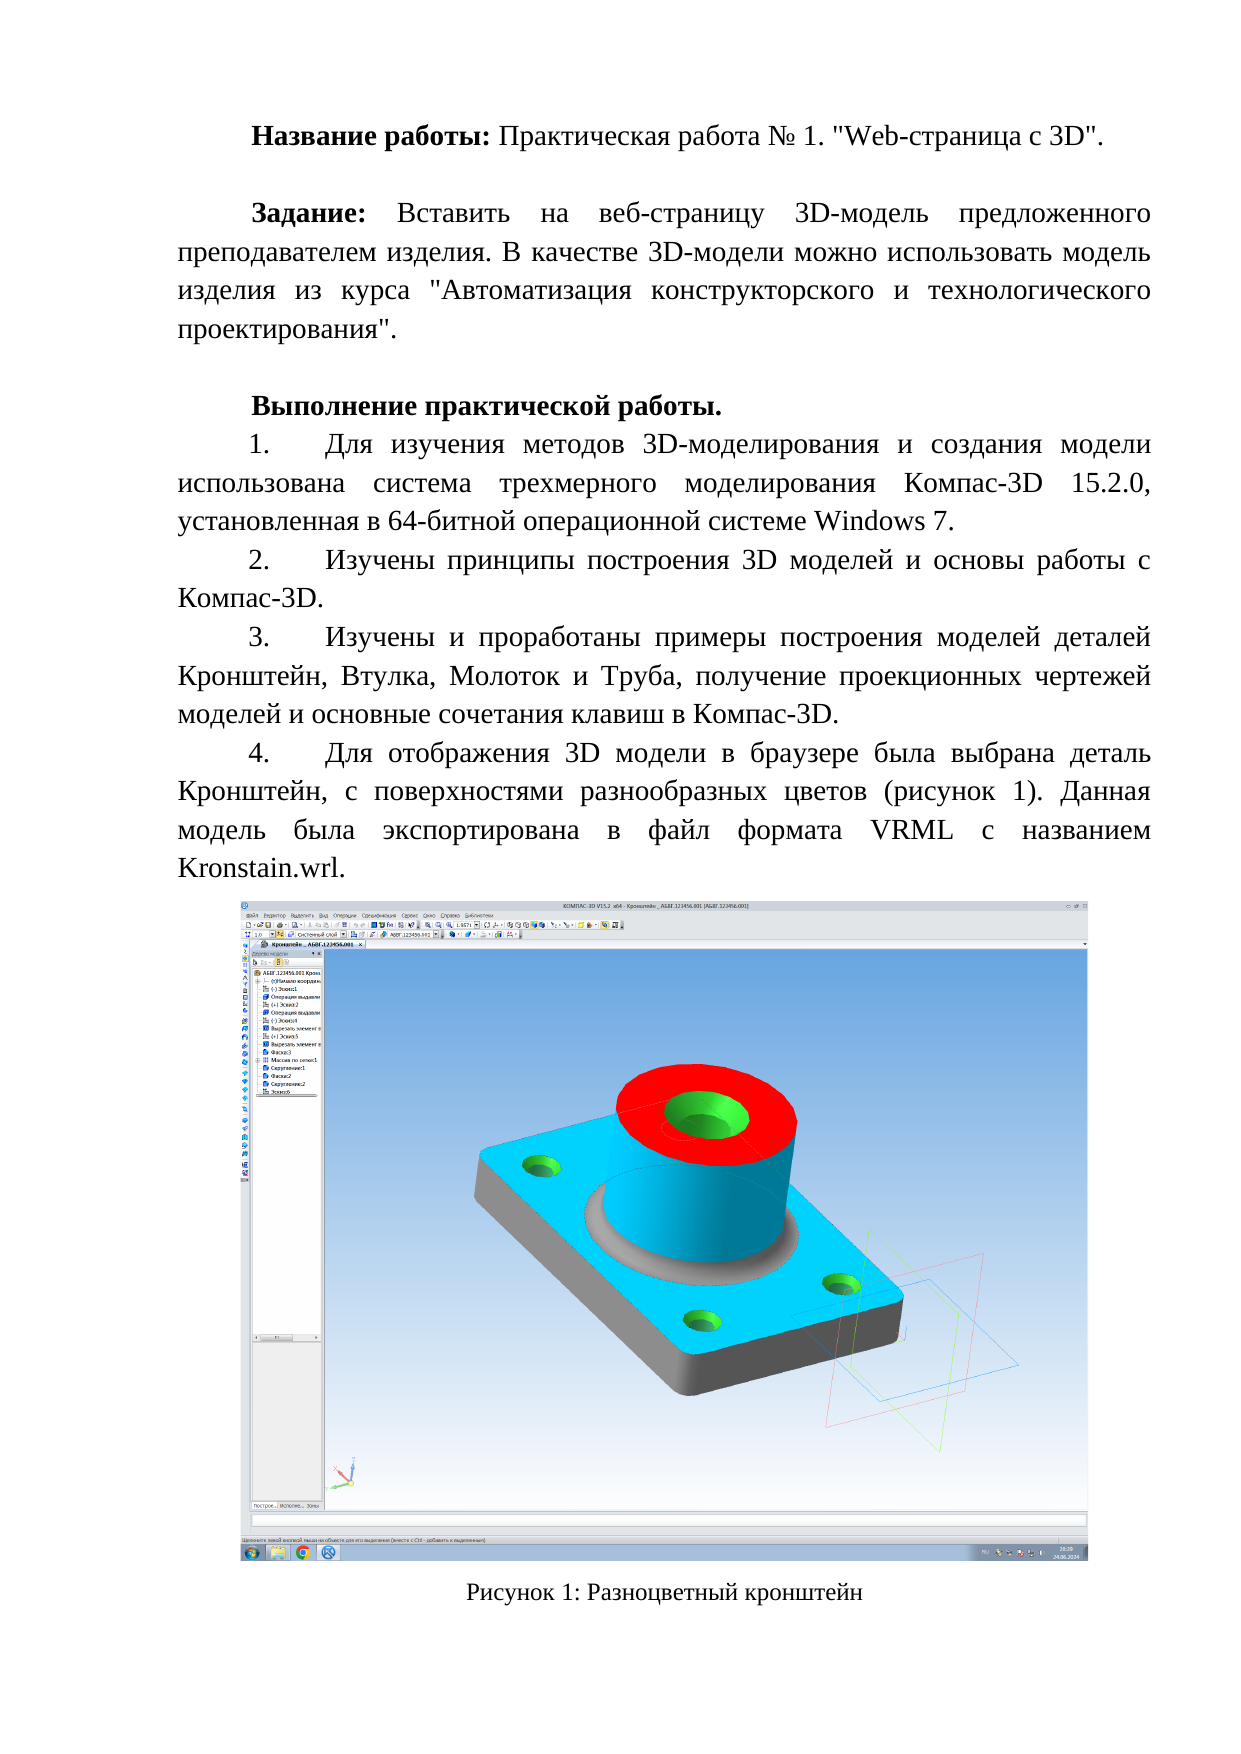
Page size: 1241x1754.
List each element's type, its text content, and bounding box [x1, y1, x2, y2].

text Задание: Вставить на веб-страницу 3D-модель предложенного преподавателем изделия. В качестве 3D-модели можно использовать модель изделия из курса "Автоматизация конструкторского и технологического проектирования". [177, 195, 1152, 344]
list Для изучения методов 3D-моделирования и создания модели использована система трехмерного моделирования Компас-3D 15.2.0, установленная в 64-битной операционной системе Windows 7. [177, 426, 1152, 537]
text Название работы: Практическая работа № 1. "Web-страница с 3D". [177, 118, 1152, 152]
list Изучены и проработаны примеры построения моделей деталей Кронштейн, Втулка, Молоток и Труба, получение проекционных чертежей моделей и основные сочетания клавиш в Компас-3D. [177, 619, 1152, 730]
list Для отображения 3D модели в браузере была выбрана деталь Кронштейн, с поверхностями разнообразных цветов (рисунок 1). Данная модель была экспортирована в файл формата VRML с названием Kronstain.wrl. [177, 735, 1152, 884]
text Рисунок 1: Разноцветный кронштейн [177, 901, 1152, 1606]
picture [240, 901, 1089, 1561]
list Изучены принципы построения 3D моделей и основы работы с Компас-3D. [177, 542, 1152, 614]
text Выполнение практической работы. [177, 388, 1152, 421]
